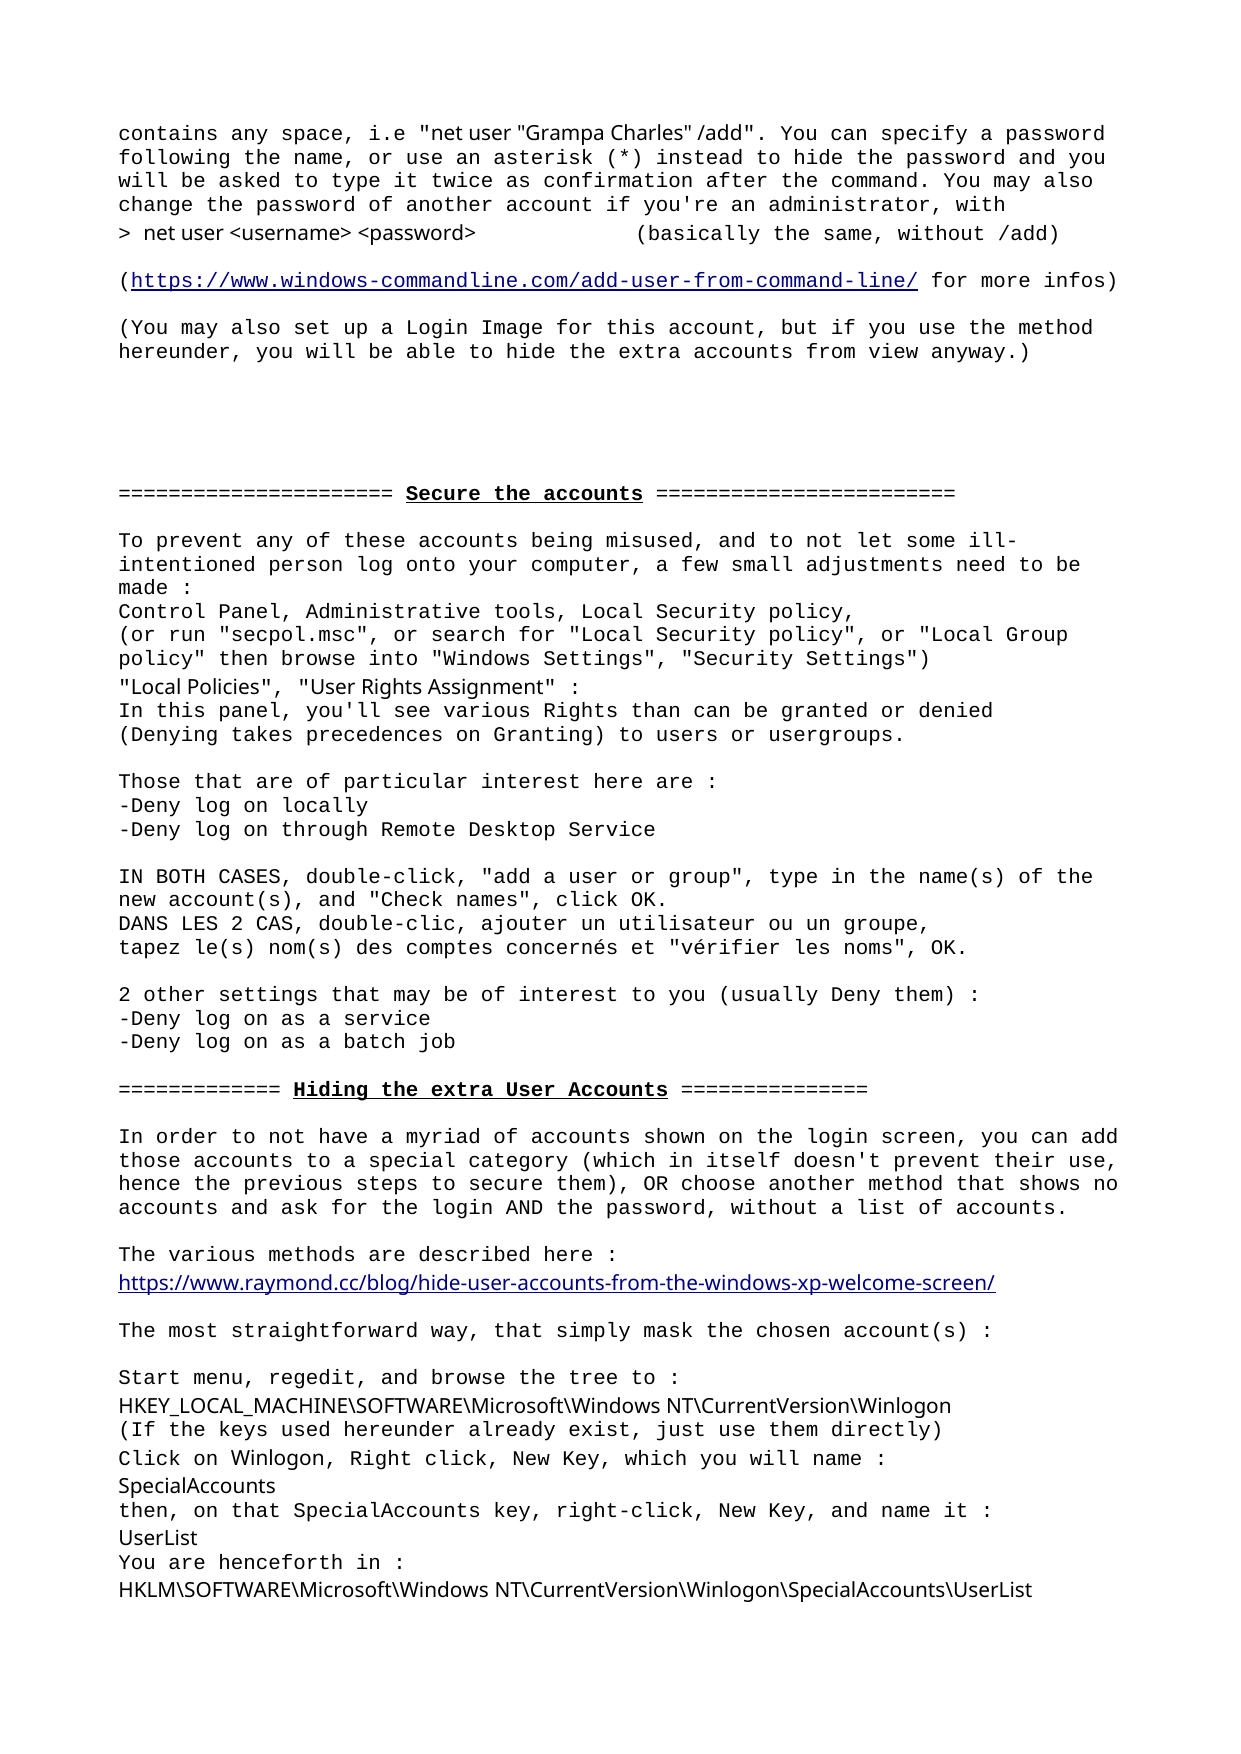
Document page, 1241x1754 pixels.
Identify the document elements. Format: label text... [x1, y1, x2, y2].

text Start menu, regedit, and browse the tree to : [118, 1367, 1122, 1391]
text Control Panel, Administrative tools, Local Security policy, [118, 601, 1122, 624]
text "Local Policies", "User Rights Assignment" : [118, 672, 1122, 700]
text ============= Hiding the extra User Accounts =============== [118, 1079, 1122, 1102]
text The various methods are described here : [118, 1244, 1122, 1268]
text -Deny log on through Remote Desktop Service [118, 818, 1122, 842]
text (You may also set up a Login Image for this account, but if you use the method hereunder, you will be able to hide the extra accounts from view anyway.) [118, 317, 1122, 364]
text contains any space, i.e "net user "Grampa Charles" /add". You can specify a password following the name, or use an asterisk (*) instead to hide the password and you will be asked to type it twice as confirmation after the command. You may also change the password of another account if you're an administrator, with [118, 118, 1122, 218]
text In order to not have a myriad of accounts shown on the login screen, you can add those accounts to a special category (which in itself doesn't prevent their use, hence the previous steps to secure them), OR choose another method that shows no accounts and ask for the login AND the password, without a list of accounts. [118, 1126, 1122, 1221]
text (If the keys used hereunder already exist, just use them directly) [118, 1419, 1122, 1443]
text -Deny log on as a batch job [118, 1031, 1122, 1055]
text -Deny log on locally [118, 795, 1122, 818]
text You are henceforth in : [118, 1552, 1122, 1576]
text https://www.raymond.cc/blog/hide-user-accounts-from-the-windows-xp-welcome-screen/ [118, 1268, 1122, 1296]
text The most straightforward way, that simply mask the chosen account(s) : [118, 1320, 1122, 1343]
text SpecialAccounts [118, 1471, 1122, 1500]
text To prevent any of these accounts being misused, and to not let some ill-intentioned person log onto your computer, a few small adjustments need to be made : [118, 530, 1122, 601]
text IN BOTH CASES, double-click, "add a user or group", type in the name(s) of the new account(s), and "Check names", click OK. [118, 866, 1122, 913]
text tapez le(s) nom(s) des comptes concernés et "vérifier les noms", OK. [118, 937, 1122, 960]
text then, on that SpecialAccounts key, right-click, New Key, and name it : [118, 1500, 1122, 1523]
text -Deny log on as a service [118, 1008, 1122, 1031]
text Those that are of particular interest here are : [118, 771, 1122, 795]
text > net user <username> <password> (basically the same, without /add) [118, 218, 1122, 246]
text (https://www.windows-commandline.com/add-user-from-command-line/ for more infos) [118, 270, 1122, 293]
text In this panel, you'll see various Rights than can be granted or denied [118, 700, 1122, 724]
text (or run "secpol.msc", or search for "Local Security policy", or "Local Group policy" then browse into "Windows Settings", "Security Settings") [118, 624, 1122, 672]
text HKLM\SOFTWARE\Microsoft\Windows NT\CurrentVersion\Winlogon\SpecialAccounts\UserList [118, 1576, 1122, 1604]
text DANS LES 2 CAS, double-clic, ajouter un utilisateur ou un groupe, [118, 913, 1122, 937]
text UserList [118, 1523, 1122, 1552]
text 2 other settings that may be of interest to you (usually Deny them) : [118, 984, 1122, 1008]
text ====================== Secure the accounts ======================== [118, 483, 1122, 506]
text Click on Winlogon, Right click, New Key, which you will name : [118, 1443, 1122, 1471]
text HKEY_LOCAL_MACHINE\SOFTWARE\Microsoft\Windows NT\CurrentVersion\Winlogon [118, 1391, 1122, 1419]
text (Denying takes precedences on Granting) to users or usergroups. [118, 724, 1122, 748]
